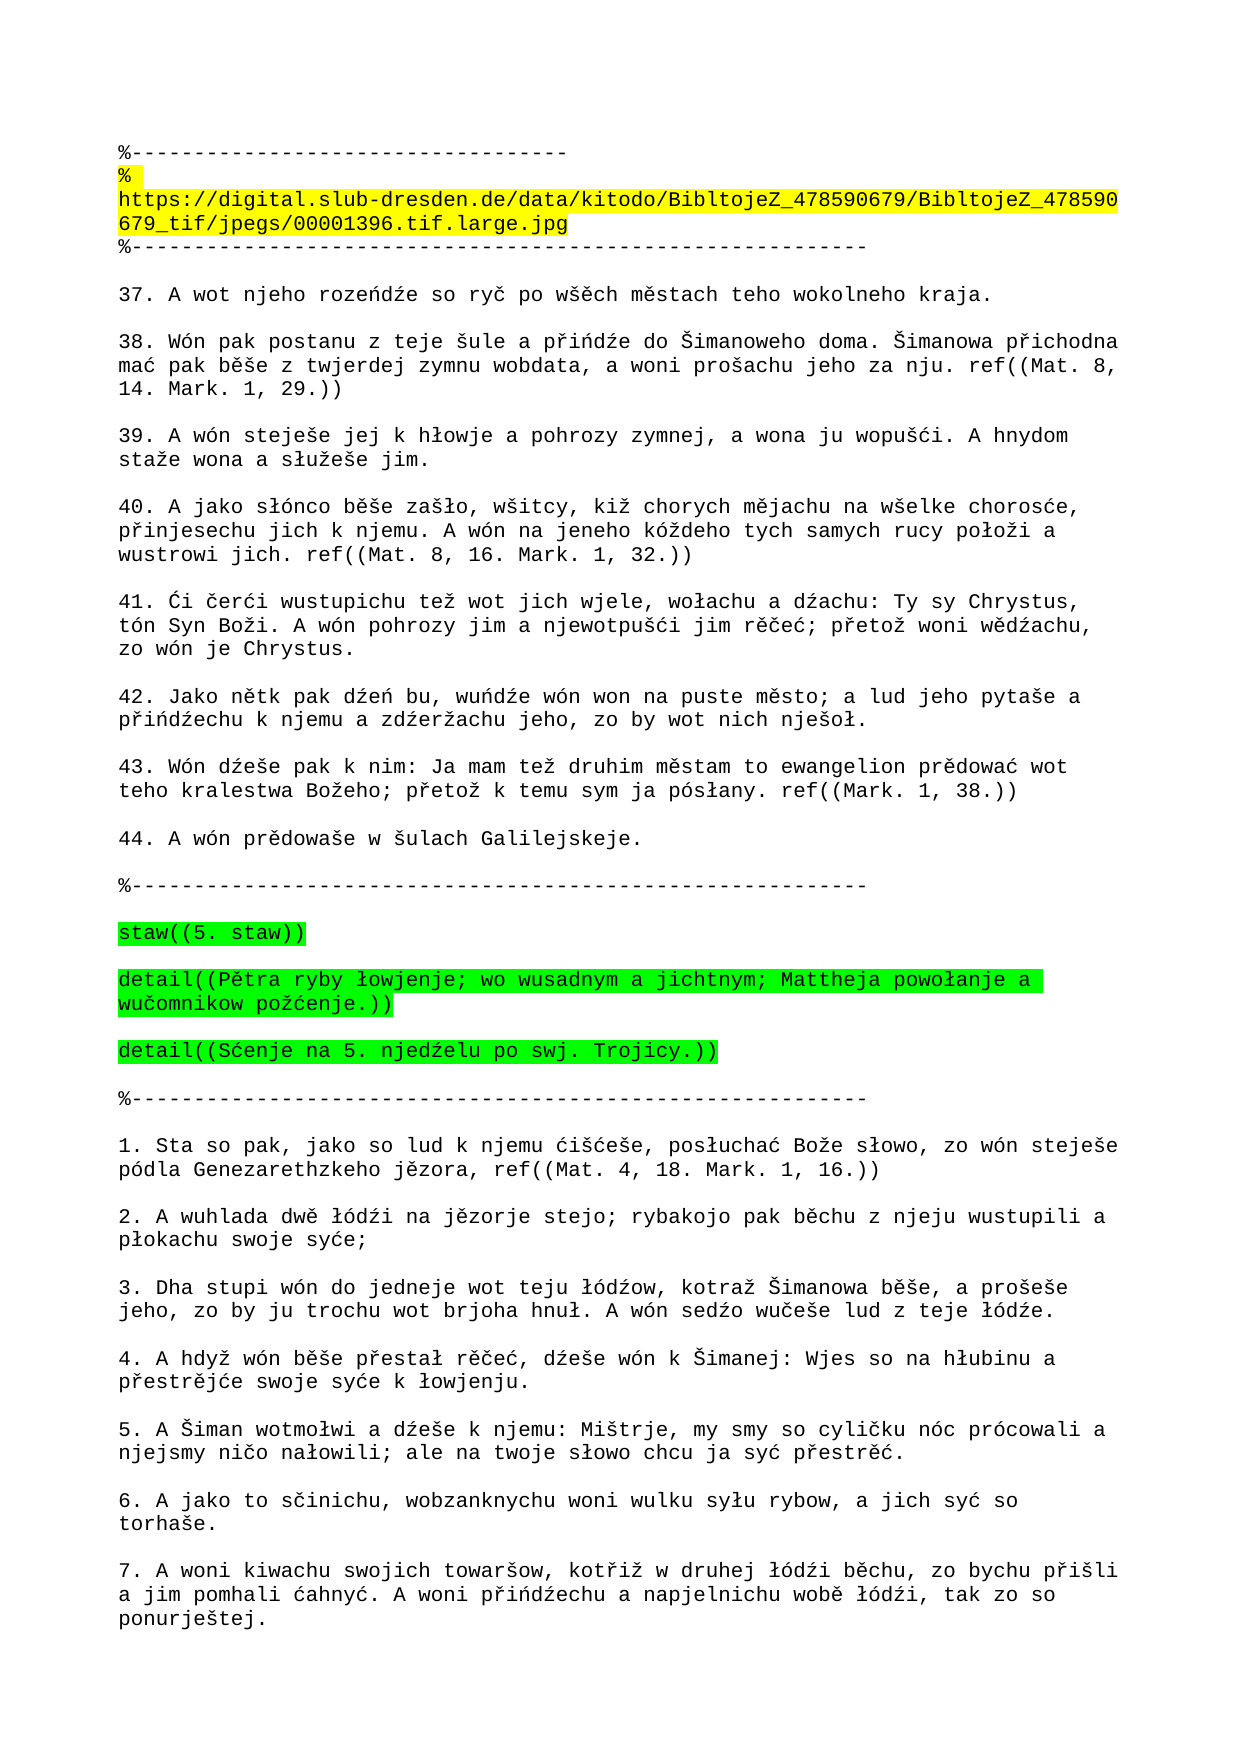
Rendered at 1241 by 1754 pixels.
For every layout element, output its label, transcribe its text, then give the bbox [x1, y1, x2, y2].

text 37. A wot njeho rozeńdźe so ryč po wšěch městach teho wokolneho kraja. [118, 284, 1122, 307]
text % https://digital.slub-dresden.de/data/kitodo/BibltojeZ_478590679/BibltojeZ_478590679_tif/jpegs/00001396.tif.large.jpg [118, 165, 1122, 236]
text 38. Wón pak postanu z teje šule a přińdźe do Šimanoweho doma. Šimanowa přichodna mać pak běše z twjerdej zymnu wobdata, a woni prošachu jeho za nju. ref((Mat. 8, 14. Mark. 1, 29.)) [118, 331, 1122, 402]
text 44. A wón prědowaše w šulach Galilejskeje. [118, 827, 1122, 851]
text 5. A Šiman wotmołwi a dźeše k njemu: Mištrje, my smy so cyličku nóc prócowali a njejsmy ničo nałowili; ale na twoje słowo chcu ja syć přestrěć. [118, 1419, 1122, 1466]
text 43. Wón dźeše pak k nim: Ja mam tež druhim městam to ewangelion prědować wot teho kralestwa Božeho; přetož k temu sym ja pósłany. ref((Mark. 1, 38.)) [118, 757, 1122, 804]
text 7. A woni kiwachu swojich towaršow, kotřiž w druhej łódźi běchu, zo bychu přišli a jim pomhali ćahnyć. A woni přińdźechu a napjelnichu wobě łódźi, tak zo so ponurještej. [118, 1561, 1122, 1631]
text 41. Ći čerći wustupichu tež wot jich wjele, wołachu a dźachu: Ty sy Chrystus, tón Syn Boži. A wón pohrozy jim a njewotpušći jim rěčeć; přetož woni wědźachu, zo wón je Chrystus. [118, 591, 1122, 662]
text 39. A wón steješe jej k hłowje a pohrozy zymnej, a wona ju wopušći. A hnydom staže wona a słužeše jim. [118, 426, 1122, 473]
text 6. A jako to sčinichu, wobzanknychu woni wulku syłu rybow, a jich syć so torhaše. [118, 1489, 1122, 1537]
text %----------------------------------------------------------- [118, 1088, 1122, 1111]
text 4. A hdyž wón běše přestał rěčeć, dźeše wón k Šimanej: Wjes so na hłubinu a přestrějće swoje syće k łowjenju. [118, 1348, 1122, 1395]
text %----------------------------------------------------------- [118, 875, 1122, 898]
text staw((5. staw)) [118, 922, 1122, 946]
text %----------------------------------------------------------- [118, 236, 1122, 260]
text 2. A wuhlada dwě łódźi na jězorje stejo; rybakojo pak běchu z njeju wustupili a płokachu swoje syće; [118, 1206, 1122, 1253]
text detail((Pětra ryby łowjenje; wo wusadnym a jichtnym; Mattheja powołanje a wučomnikow požćenje.)) [118, 969, 1122, 1017]
text %----------------------------------- [118, 142, 1122, 165]
text 42. Jako nětk pak dźeń bu, wuńdźe wón won na puste město; a lud jeho pytaše a přińdźechu k njemu a zdźeržachu jeho, zo by wot nich nješoł. [118, 686, 1122, 733]
text 3. Dha stupi wón do jedneje wot teju łódźow, kotraž Šimanowa běše, a prošeše jeho, zo by ju trochu wot brjoha hnuł. A wón sedźo wučeše lud z teje łódźe. [118, 1277, 1122, 1324]
text detail((Sćenje na 5. njedźelu po swj. Trojicy.)) [118, 1040, 1122, 1064]
text 40. A jako słónco běše zašło, wšitcy, kiž chorych mějachu na wšelke chorosće, přinjesechu jich k njemu. A wón na jeneho kóždeho tych samych rucy połoži a wustrowi jich. ref((Mat. 8, 16. Mark. 1, 32.)) [118, 496, 1122, 567]
text 1. Sta so pak, jako so lud k njemu ćišćeše, posłuchać Bože słowo, zo wón steješe pódla Genezarethzkeho jězora, ref((Mat. 4, 18. Mark. 1, 16.)) [118, 1135, 1122, 1182]
